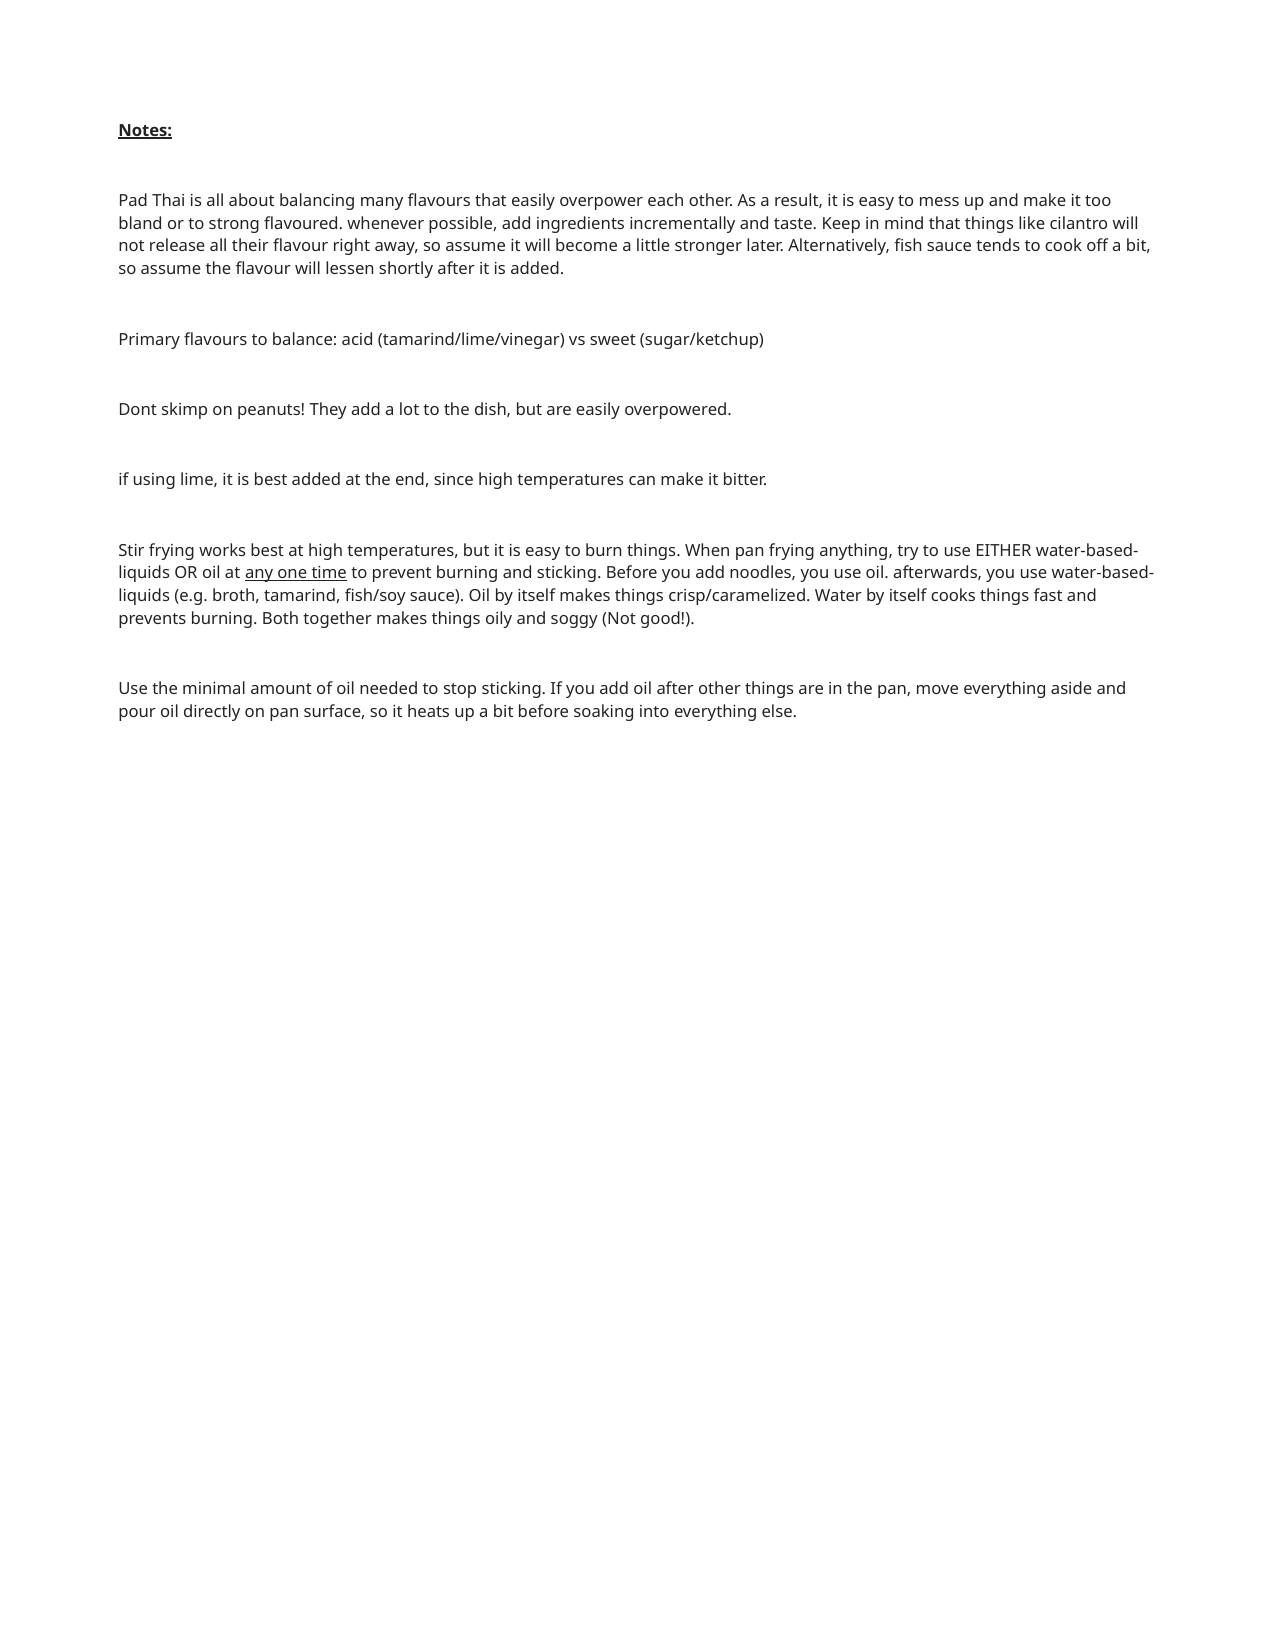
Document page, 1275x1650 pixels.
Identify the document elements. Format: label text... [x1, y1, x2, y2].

text Stir frying works best at high temperatures, but it is easy to burn things. When pan frying anything, try to use EITHER water-based-liquids OR oil at any one time to prevent burning and sticking. Before you add noodles, you use oil. afterwards, you use water-based-liquids (e.g. broth, tamarind, fish/soy sauce). Oil by itself makes things crisp/caramelized. Water by itself cooks things fast and prevents burning. Both together makes things oily and soggy (Not good!). [118, 538, 1157, 629]
text Primary flavours to balance: acid (tamarind/lime/vinegar) vs sweet (sugar/ketchup) [118, 327, 1157, 350]
text Notes: [118, 118, 1157, 141]
text Pad Thai is all about balancing many flavours that easily overpower each other. As a result, it is easy to mess up and make it too bland or to strong flavoured. whenever possible, add ingredients incrementally and taste. Keep in mind that things like cilantro will not release all their flavour right away, so assume it will become a little stronger later. Alternatively, fish sauce tends to cook off a bit, so assume the flavour will lessen shortly after it is added. [118, 188, 1157, 279]
text if using lime, it is best added at the end, since high temperatures can make it bitter. [118, 468, 1157, 491]
text Dont skimp on peanuts! They add a lot to the dish, but are easily overpowered. [118, 397, 1157, 420]
text Use the minimal amount of oil needed to stop sticking. If you add oil after other things are in the pan, move everything aside and pour oil directly on pan surface, so it heats up a bit before soaking into everything else. [118, 677, 1157, 722]
